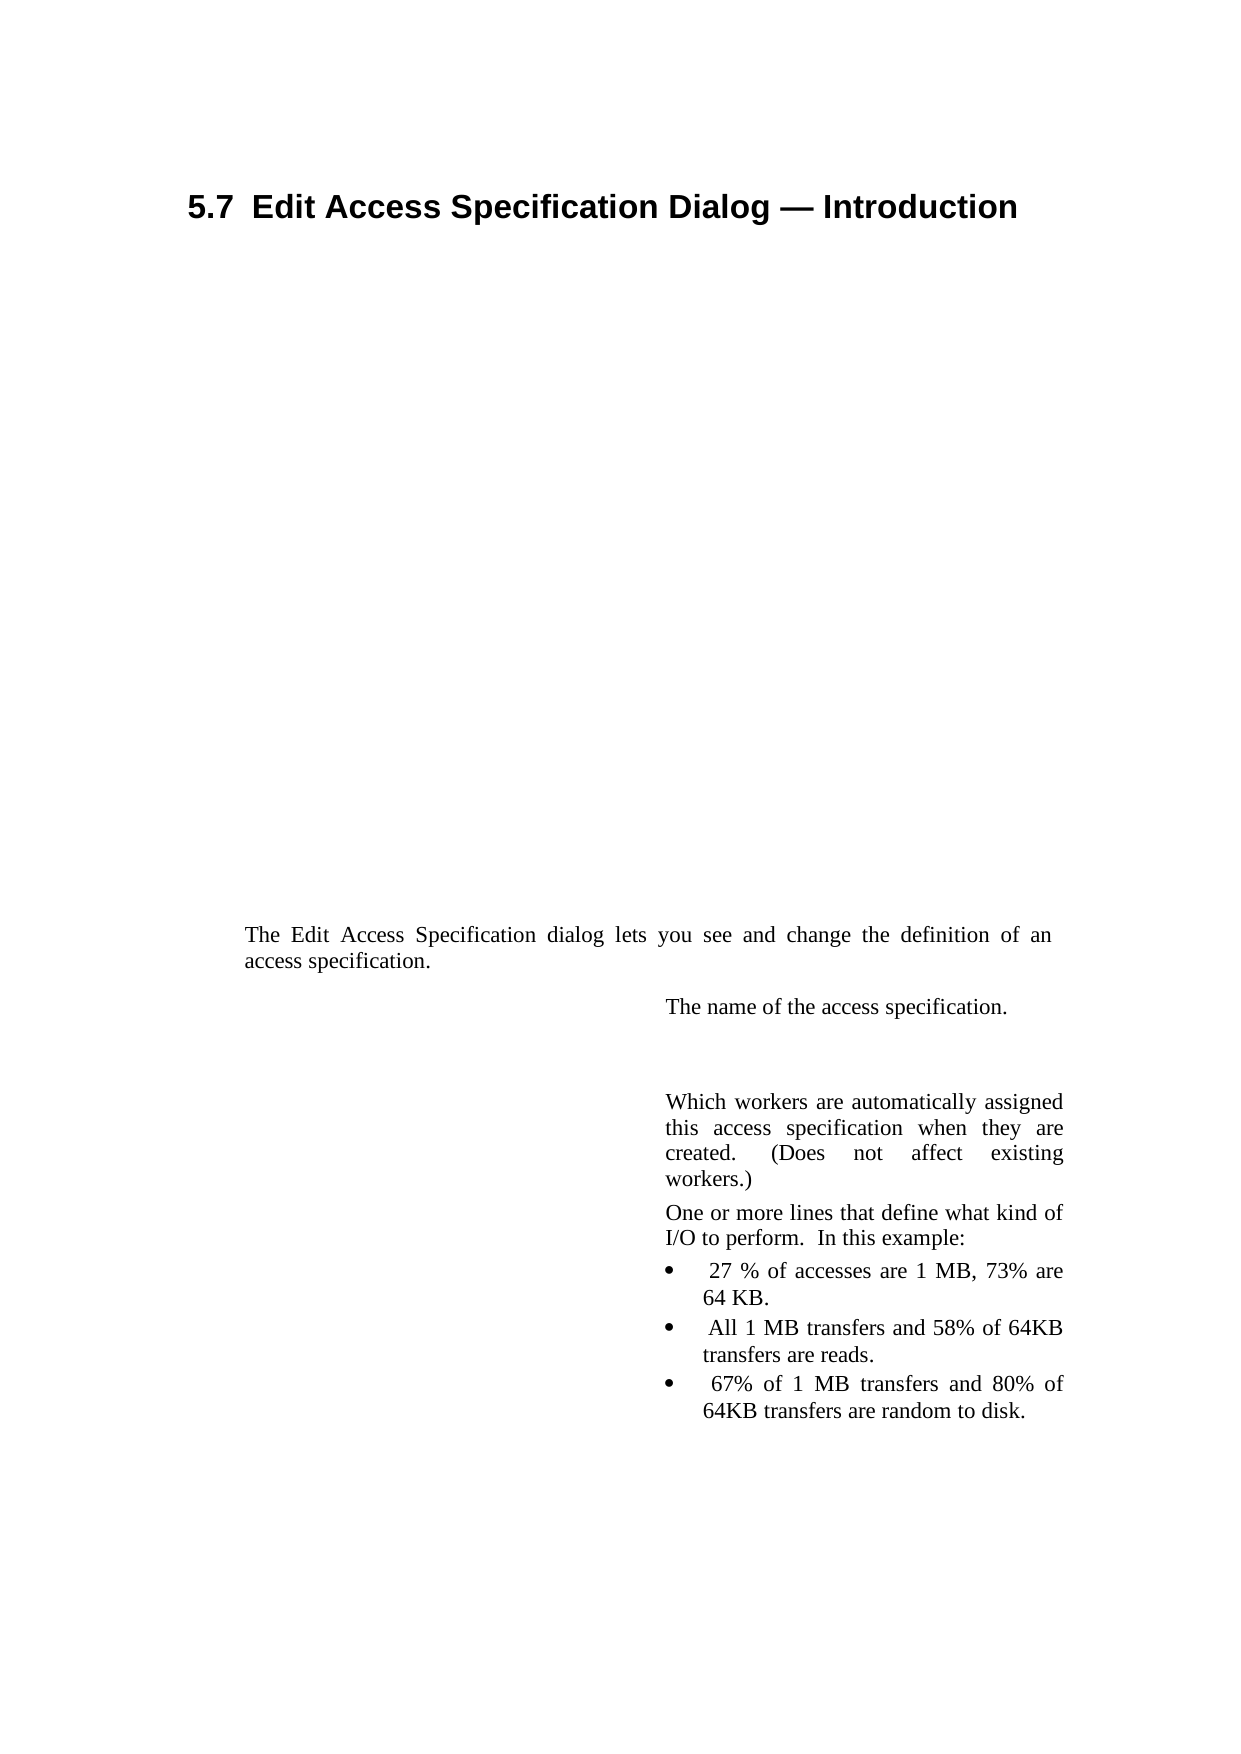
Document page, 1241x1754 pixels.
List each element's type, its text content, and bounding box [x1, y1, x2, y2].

subtitle 5.7 Edit Access Specification Dialog — Introduction [187, 187, 1053, 225]
table_cell Which workers are automatically assigned this access specification when they are created. (Does not affect existing workers.) [665, 1081, 1064, 1191]
table_cell One or more lines that define what kind of I/O to perform. In this example:  27 % of accesses are 1 MB, 73% are 64 KB.  All 1 MB transfers and 58% of 64KB transfers are reads.  67% of 1 MB transfers and 80% of 64KB transfers are random to disk. [665, 1191, 1064, 1423]
table_cell [188, 1191, 665, 1423]
table_header The name of the access specification. [665, 986, 1064, 1081]
table_header [188, 986, 665, 1081]
text The Edit Access Specification dialog lets you see and change the definition of an access specification. [244, 922, 1053, 973]
table_cell [188, 1081, 665, 1191]
